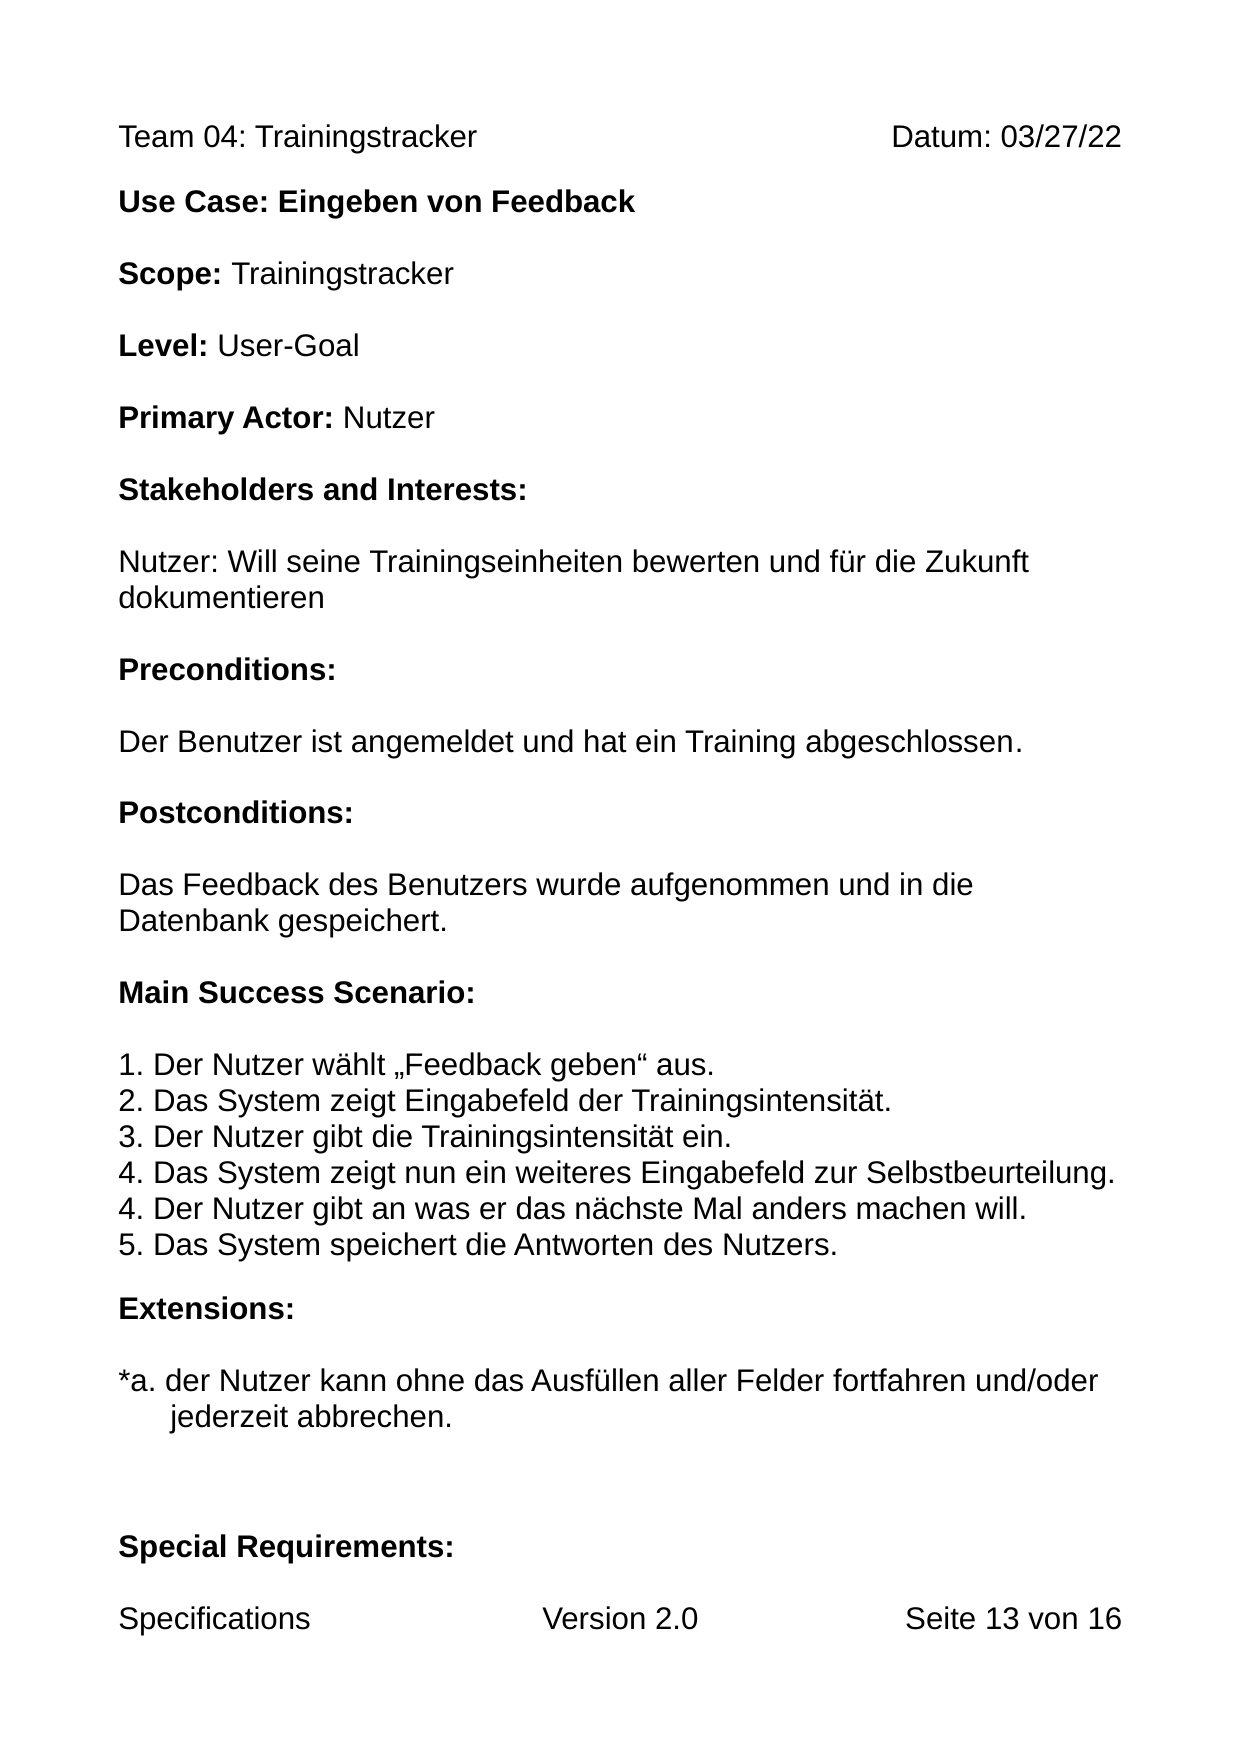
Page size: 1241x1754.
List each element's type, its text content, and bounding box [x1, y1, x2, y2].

text Primary Actor: Nutzer [118, 363, 1122, 435]
text Use Case: Eingeben von Feedback [118, 183, 1122, 219]
text Main Success Scenario: [118, 938, 1122, 1010]
text 4. Das System zeigt nun ein weiteres Eingabefeld zur Selbstbeurteilung. [118, 1154, 1122, 1190]
text 1. Der Nutzer wählt „Feedback geben“ aus. 2. Das System zeigt Eingabefeld der Trainingsintensität. [118, 1046, 1122, 1118]
text Extensions: [118, 1290, 1122, 1326]
text Level: User-Goal [118, 327, 1122, 363]
text Stakeholders and Interests: [118, 435, 1122, 507]
text 4. Der Nutzer gibt an was er das nächste Mal anders machen will. 5. Das System speichert die Antworten des Nutzers. [118, 1190, 1122, 1262]
text Postconditions: [118, 794, 1122, 830]
text Nutzer: Will seine Trainingseinheiten bewerten und für die Zukunft dokumentieren [118, 507, 1122, 615]
text Scope: Trainingstracker [118, 255, 1122, 291]
text *a. der Nutzer kann ohne das Ausfüllen aller Felder fortfahren und/oder [118, 1326, 1122, 1398]
text 3. Der Nutzer gibt die Trainingsintensität ein. [118, 1118, 1122, 1154]
text jederzeit abbrechen. [118, 1398, 1122, 1434]
text Preconditions: [118, 615, 1122, 687]
text Special Requirements: [118, 1528, 1122, 1563]
text Der Benutzer ist angemeldet und hat ein Training abgeschlossen. [118, 723, 1122, 794]
text Das Feedback des Benutzers wurde aufgenommen und in die Datenbank gespeichert. [118, 866, 1122, 938]
